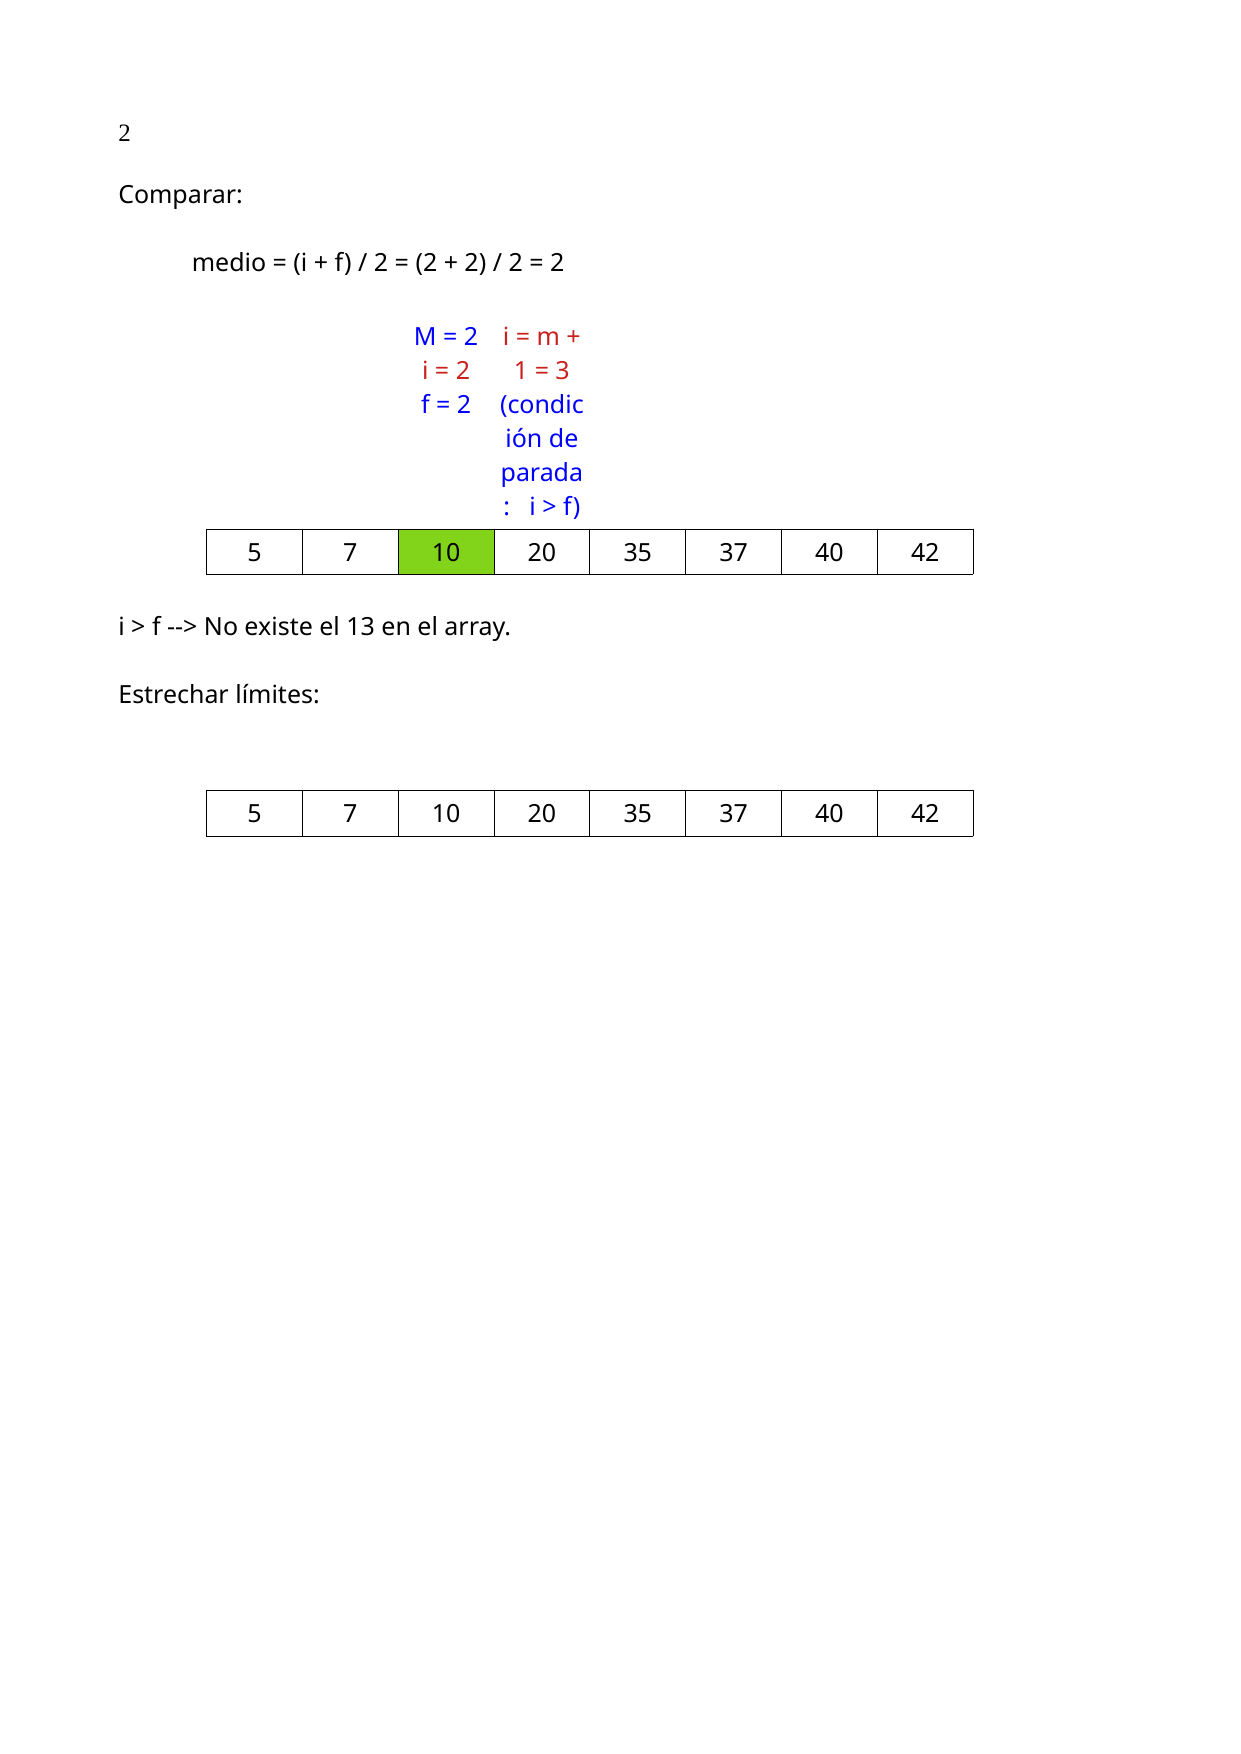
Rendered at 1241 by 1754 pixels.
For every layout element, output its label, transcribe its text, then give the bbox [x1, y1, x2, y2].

table_header [590, 313, 685, 528]
table_cell 20 [495, 530, 589, 574]
table_header [302, 745, 398, 790]
table_cell 10 [399, 530, 494, 574]
table_cell 5 [207, 791, 302, 836]
table_header M = 2 i = 2 f = 2 [398, 313, 494, 528]
table_cell 37 [686, 530, 781, 574]
table_cell 20 [495, 791, 589, 836]
table_header [781, 745, 877, 790]
table_cell 40 [782, 530, 877, 574]
table_header [590, 745, 685, 790]
table_cell 37 [686, 791, 781, 836]
table_cell 42 [878, 791, 973, 836]
table_header [494, 745, 589, 790]
table_header [206, 313, 302, 528]
table_cell 40 [782, 791, 877, 836]
table_cell 5 [207, 530, 302, 574]
table_cell 7 [303, 791, 398, 836]
table_header [877, 313, 973, 528]
table_cell 10 [399, 791, 494, 836]
text i > f --> No existe el 13 en el array. [118, 608, 1122, 642]
table_cell 42 [878, 530, 973, 574]
table_header [781, 313, 877, 528]
table_header [685, 313, 781, 528]
text medio = (i + f) / 2 = (2 + 2) / 2 = 2 [118, 244, 1122, 278]
table_cell 35 [590, 530, 685, 574]
table_cell 7 [303, 530, 398, 574]
table_header [302, 313, 398, 528]
table_header [685, 745, 781, 790]
table_header [206, 745, 302, 790]
table_header [877, 745, 973, 790]
table_header [398, 745, 494, 790]
text Comparar: [118, 176, 1122, 210]
table_cell 35 [590, 791, 685, 836]
text Estrechar límites: [118, 676, 1122, 710]
table_header i = m + 1 = 3 (condición de parada: i > f) [494, 313, 589, 528]
